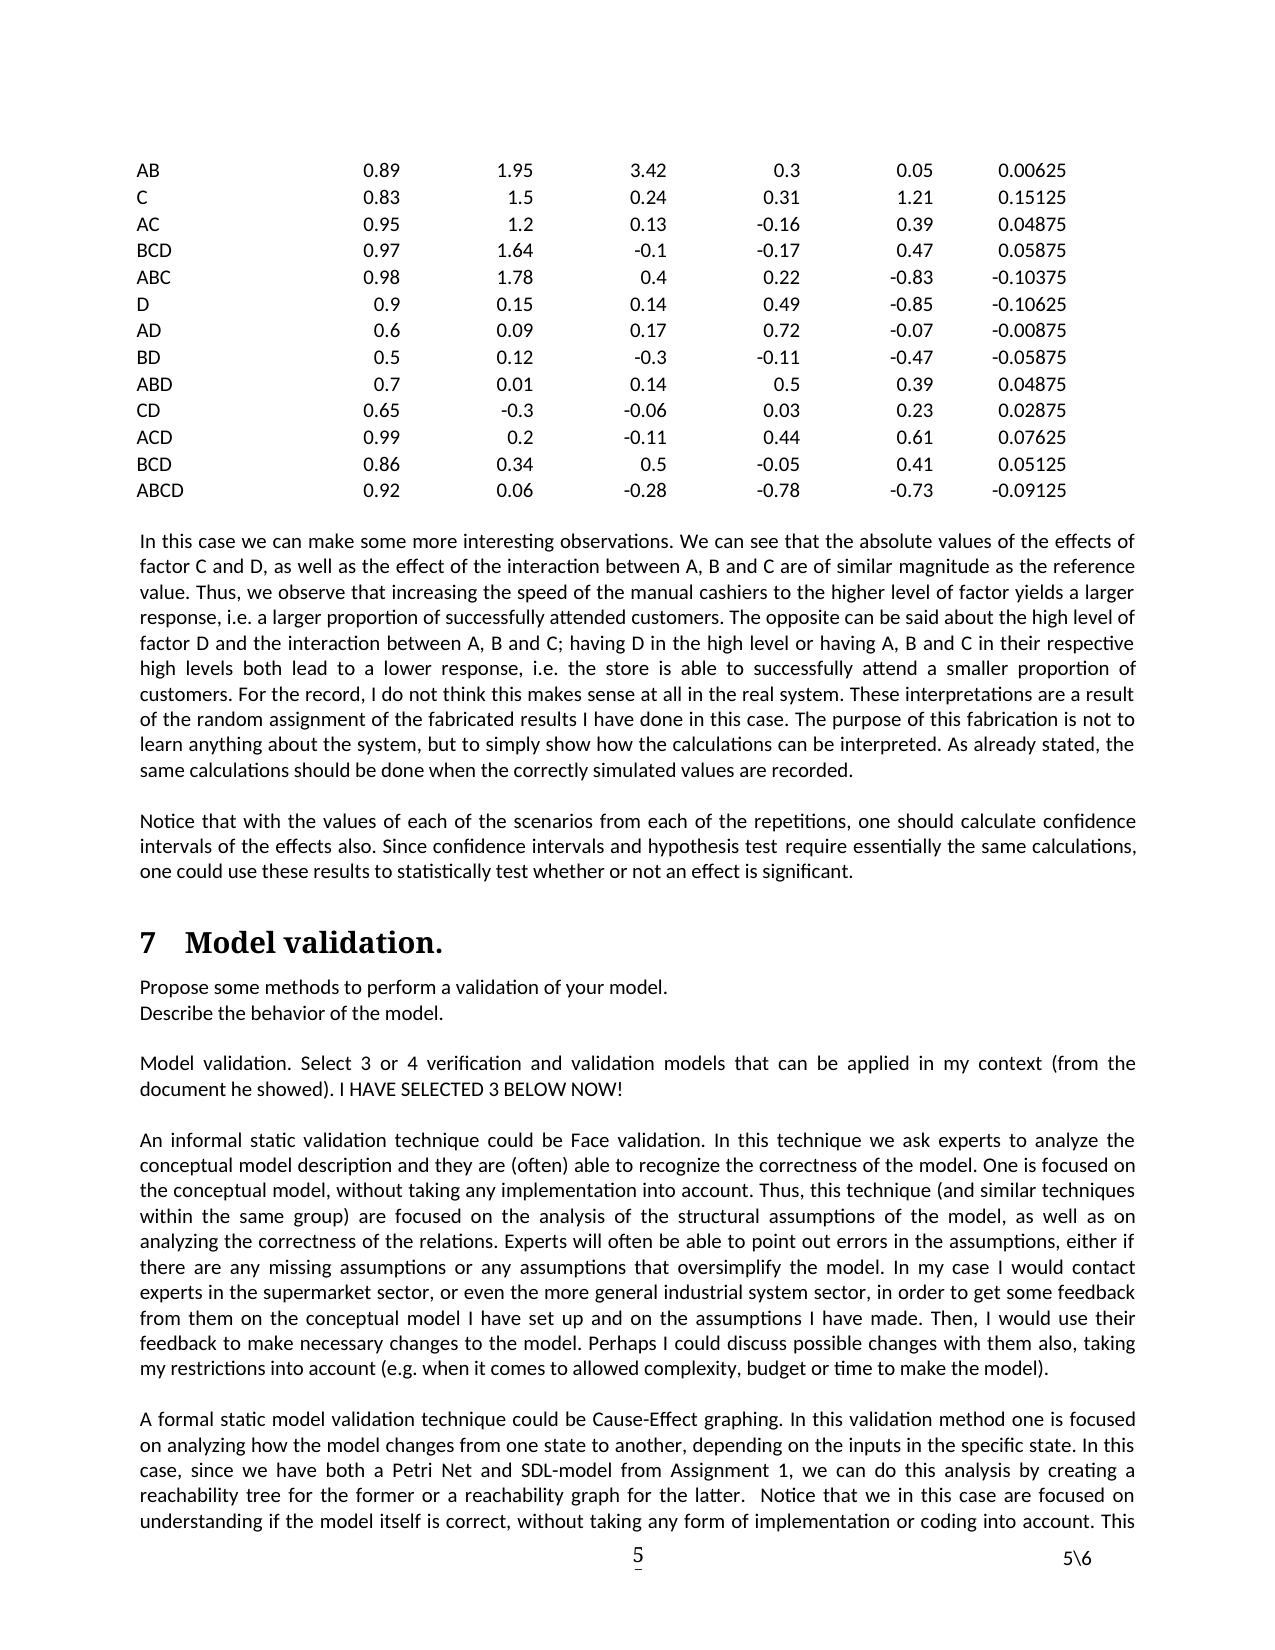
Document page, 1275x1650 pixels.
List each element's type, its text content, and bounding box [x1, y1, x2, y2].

table_cell 0.3 [670, 156, 803, 183]
table_cell 0.04875 [936, 370, 1070, 396]
table_cell -0.10625 [936, 290, 1070, 316]
table_cell 1.78 [403, 263, 536, 289]
table_cell -0.07 [803, 316, 936, 343]
table_cell 1.21 [803, 183, 936, 209]
table_cell -0.78 [670, 476, 803, 503]
subtitle Model validation. [139, 922, 1137, 962]
text An informal static validation technique could be Face validation. In this technique we ask experts to analyze the conceptual model description and they are (often) able to recognize the correctness of the model. One is focused on the conceptual model, without taking any implementation into account. Thus, this technique (and similar techniques within the same group) are focused on the analysis of the structural assumptions of the model, as well as on analyzing the correctness of the relations. Experts will often be able to point out errors in the assumptions, either if there are any missing assumptions or any assumptions that oversimplify the model. In my case I would contact experts in the supermarket sector, or even the more general industrial system sector, in order to get some feedback from them on the conceptual model I have set up and on the assumptions I have made. Then, I would use their feedback to make necessary changes to the model. Perhaps I could discuss possible changes with them also, taking my restrictions into account (e.g. when it comes to allowed complexity, budget or time to make the model). [139, 1127, 1137, 1381]
table_cell -0.11 [536, 423, 670, 449]
text A formal static model validation technique could be Cause-Effect graphing. In this validation method one is focused on analyzing how the model changes from one state to another, depending on the inputs in the specific state. In this case, since we have both a Petri Net and SDL-model from Assignment 1, we can do this analysis by creating a reachability tree for the former or a reachability graph for the latter. Notice that we in this case are focused on understanding if the model itself is correct, without taking any form of implementation or coding into account. This [139, 1406, 1137, 1533]
table_cell 0.99 [270, 423, 403, 449]
table_cell 0.05875 [936, 236, 1070, 263]
table_cell 0.5 [670, 370, 803, 396]
table_cell 1.64 [403, 236, 536, 263]
table_cell 0.14 [536, 290, 670, 316]
table_cell 1.95 [403, 156, 536, 183]
table_cell D [133, 290, 270, 316]
table_cell 0.98 [270, 263, 403, 289]
table_cell 0.49 [670, 290, 803, 316]
table_cell -0.17 [670, 236, 803, 263]
table_cell 0.83 [270, 183, 403, 209]
table_cell -0.00875 [936, 316, 1070, 343]
table_cell AD [133, 316, 270, 343]
table_cell 1.5 [403, 183, 536, 209]
table_cell -0.47 [803, 343, 936, 369]
text Propose some methods to perform a validation of your model. [139, 974, 1137, 1000]
table_cell 0.22 [670, 263, 803, 289]
table_cell 0.07625 [936, 423, 1070, 449]
table_cell -0.05875 [936, 343, 1070, 369]
table_cell -0.28 [536, 476, 670, 503]
table_cell 0.72 [670, 316, 803, 343]
table_cell 0.02875 [936, 396, 1070, 423]
table_cell ACD [133, 423, 270, 449]
table_cell 0.97 [270, 236, 403, 263]
table_cell -0.11 [670, 343, 803, 369]
table_cell 0.15125 [936, 183, 1070, 209]
table_cell 1.2 [403, 210, 536, 236]
table_cell AB [133, 156, 270, 183]
table_cell 3.42 [536, 156, 670, 183]
table_cell 0.06 [403, 476, 536, 503]
table_cell 0.00625 [936, 156, 1070, 183]
table_cell 0.95 [270, 210, 403, 236]
table_cell ABC [133, 263, 270, 289]
text Notice that with the values of each of the scenarios from each of the repetitions, one should calculate confidence intervals of the effects also. Since confidence intervals and hypothesis test require essentially the same calculations, one could use these results to statistically test whether or not an effect is significant. [139, 808, 1137, 884]
table_cell -0.16 [670, 210, 803, 236]
table_cell BD [133, 343, 270, 369]
table_cell -0.3 [536, 343, 670, 369]
table_cell 0.12 [403, 343, 536, 369]
table_cell 0.01 [403, 370, 536, 396]
table_cell -0.83 [803, 263, 936, 289]
table_cell 0.24 [536, 183, 670, 209]
table_cell 0.5 [270, 343, 403, 369]
table_cell -0.06 [536, 396, 670, 423]
table_cell 0.92 [270, 476, 403, 503]
table_cell -0.10375 [936, 263, 1070, 289]
table_cell 0.61 [803, 423, 936, 449]
table_cell 0.44 [670, 423, 803, 449]
table_cell 0.2 [403, 423, 536, 449]
table_cell C [133, 183, 270, 209]
table_cell 0.04875 [936, 210, 1070, 236]
table_cell 0.13 [536, 210, 670, 236]
table_cell 0.65 [270, 396, 403, 423]
table_cell 0.23 [803, 396, 936, 423]
table_cell 0.4 [536, 263, 670, 289]
table_cell 0.05 [803, 156, 936, 183]
table_cell -0.85 [803, 290, 936, 316]
table_cell 0.34 [403, 450, 536, 476]
table_cell BCD [133, 450, 270, 476]
table_cell 0.6 [270, 316, 403, 343]
table_cell 0.05125 [936, 450, 1070, 476]
text Describe the behavior of the model. [139, 1000, 1137, 1025]
table_cell 0.17 [536, 316, 670, 343]
table_cell 0.39 [803, 210, 936, 236]
table_cell 0.39 [803, 370, 936, 396]
table_cell -0.1 [536, 236, 670, 263]
text In this case we can make some more interesting observations. We can see that the absolute values of the effects of factor C and D, as well as the effect of the interaction between A, B and C are of similar magnitude as the reference value. Thus, we observe that increasing the speed of the manual cashiers to the higher level of factor yields a larger response, i.e. a larger proportion of successfully attended customers. The opposite can be said about the high level of factor D and the interaction between A, B and C; having D in the high level or having A, B and C in their respective high levels both lead to a lower response, i.e. the store is able to successfully attend a smaller proportion of customers. For the record, I do not think this makes sense at all in the real system. These interpretations are a result of the random assignment of the fabricated results I have done in this case. The purpose of this fabrication is not to learn anything about the system, but to simply show how the calculations can be interpreted. As already stated, the same calculations should be done when the correctly simulated values are recorded. [139, 528, 1137, 782]
table_cell -0.73 [803, 476, 936, 503]
table_cell ABCD [133, 476, 270, 503]
table_cell 0.47 [803, 236, 936, 263]
table_cell 0.14 [536, 370, 670, 396]
table_cell 0.41 [803, 450, 936, 476]
table_cell 0.86 [270, 450, 403, 476]
table_cell -0.09125 [936, 476, 1070, 503]
table_cell -0.3 [403, 396, 536, 423]
table_cell 0.09 [403, 316, 536, 343]
table_cell 0.15 [403, 290, 536, 316]
text Model validation. Select 3 or 4 verification and validation models that can be applied in my context (from the document he showed). I HAVE SELECTED 3 BELOW NOW! [139, 1051, 1137, 1101]
table_cell 0.03 [670, 396, 803, 423]
table_cell 0.31 [670, 183, 803, 209]
table_cell 0.5 [536, 450, 670, 476]
table_cell BCD [133, 236, 270, 263]
table_cell 0.9 [270, 290, 403, 316]
table_cell 0.7 [270, 370, 403, 396]
table_cell CD [133, 396, 270, 423]
table_cell AC [133, 210, 270, 236]
table_cell -0.05 [670, 450, 803, 476]
table_cell 0.89 [270, 156, 403, 183]
table_cell ABD [133, 370, 270, 396]
